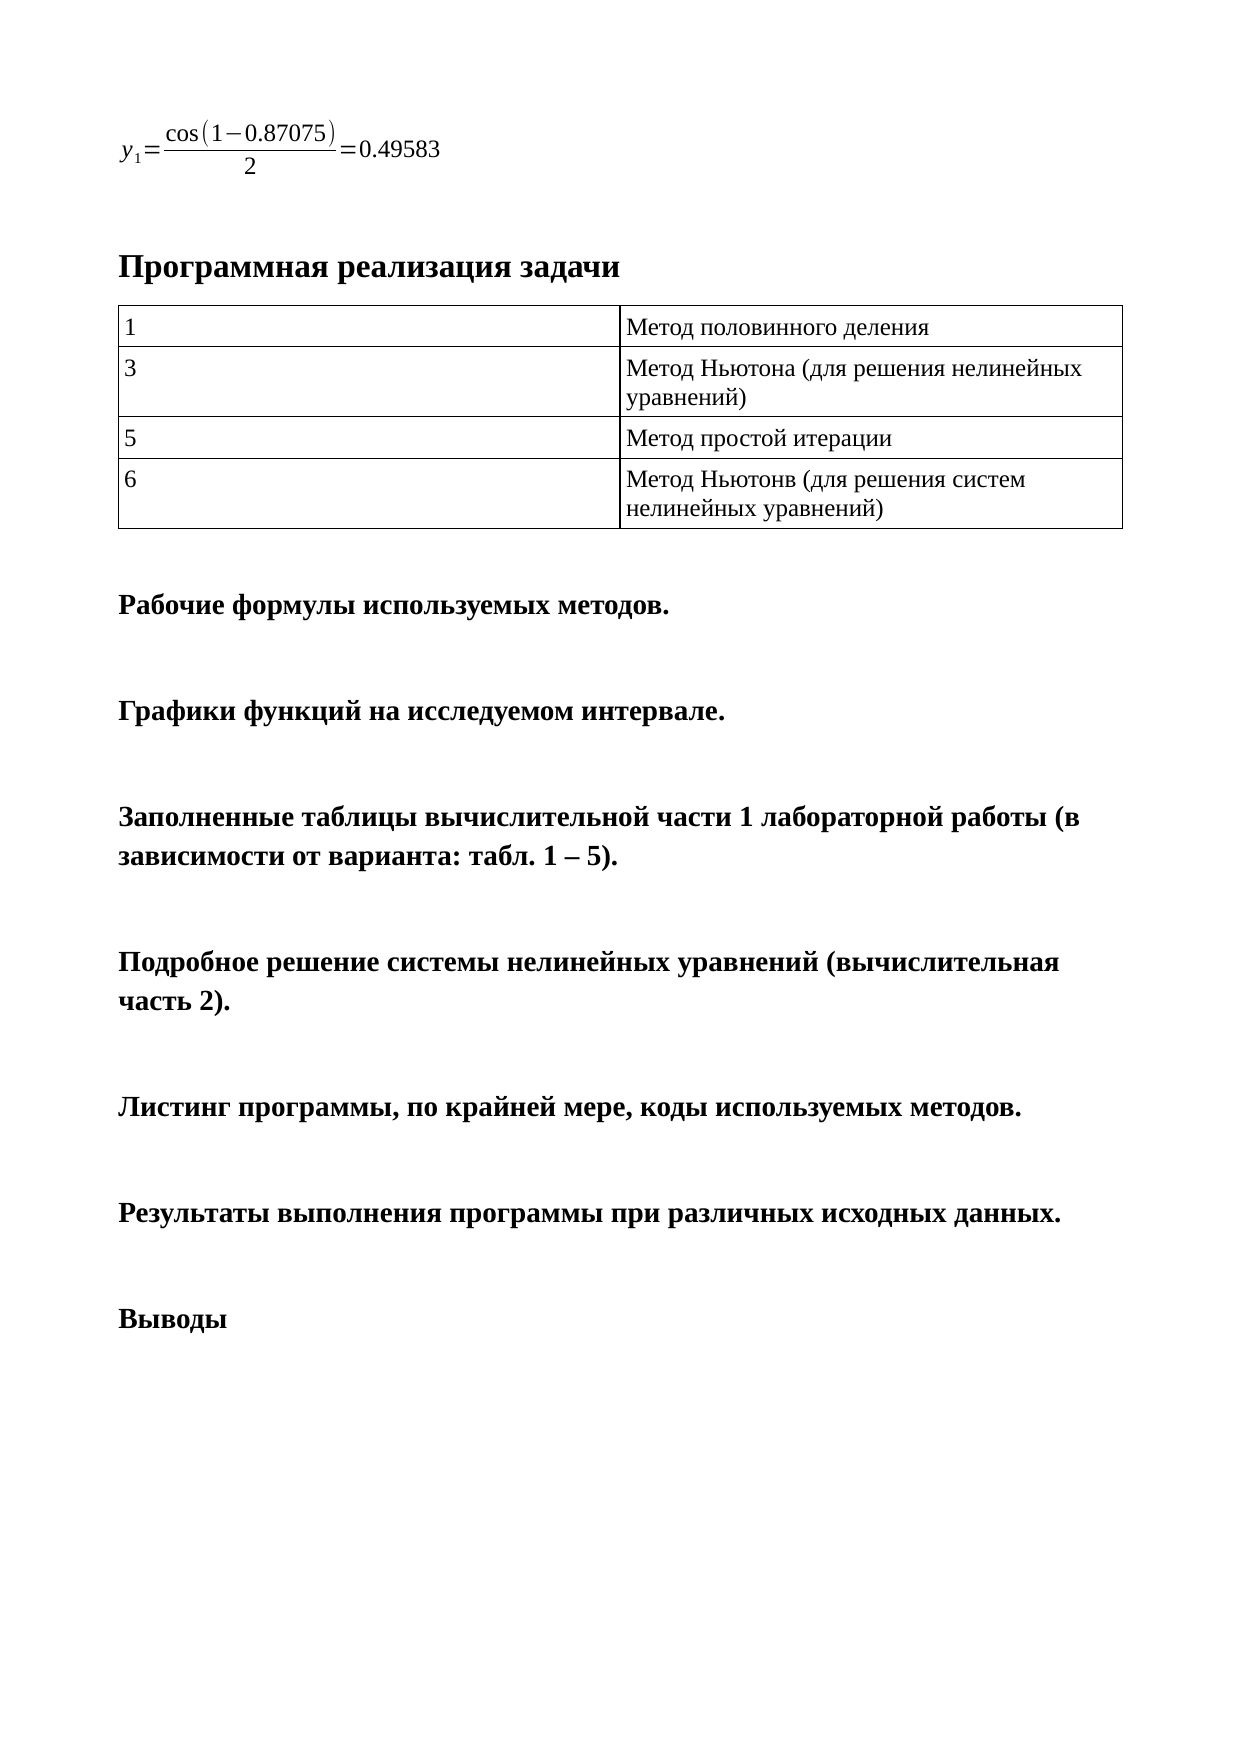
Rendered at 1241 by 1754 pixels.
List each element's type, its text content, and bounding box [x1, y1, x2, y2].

table_cell 5 [119, 417, 619, 457]
text Подробное решение системы нелинейных уравнений (вычислительная часть 2). [118, 944, 1122, 1016]
table_cell Метод Ньютонв (для решения систем нелинейных уравнений) [621, 459, 1122, 527]
text Результаты выполнения программы при различных исходных данных. [118, 1195, 1122, 1229]
text Рабочие формулы используемых методов. [118, 587, 1122, 621]
text Заполненные таблицы вычислительной части 1 лабораторной работы (в зависимости от варианта: табл. 1 – 5). [118, 799, 1122, 872]
table_header Метод половинного деления [621, 306, 1122, 346]
table_cell Метод Ньютона (для решения нелинейных уравнений) [621, 347, 1122, 416]
table_cell 3 [119, 347, 619, 416]
text Листинг программы, по крайней мере, коды используемых методов. [118, 1089, 1122, 1123]
text Программная реализация задачи [118, 246, 1122, 284]
text Выводы [118, 1302, 1122, 1335]
table_cell 6 [119, 459, 619, 527]
table_cell Метод простой итерации [621, 417, 1122, 457]
table_header 1 [119, 306, 619, 346]
text Графики функций на исследуемом интервале. [118, 693, 1122, 727]
